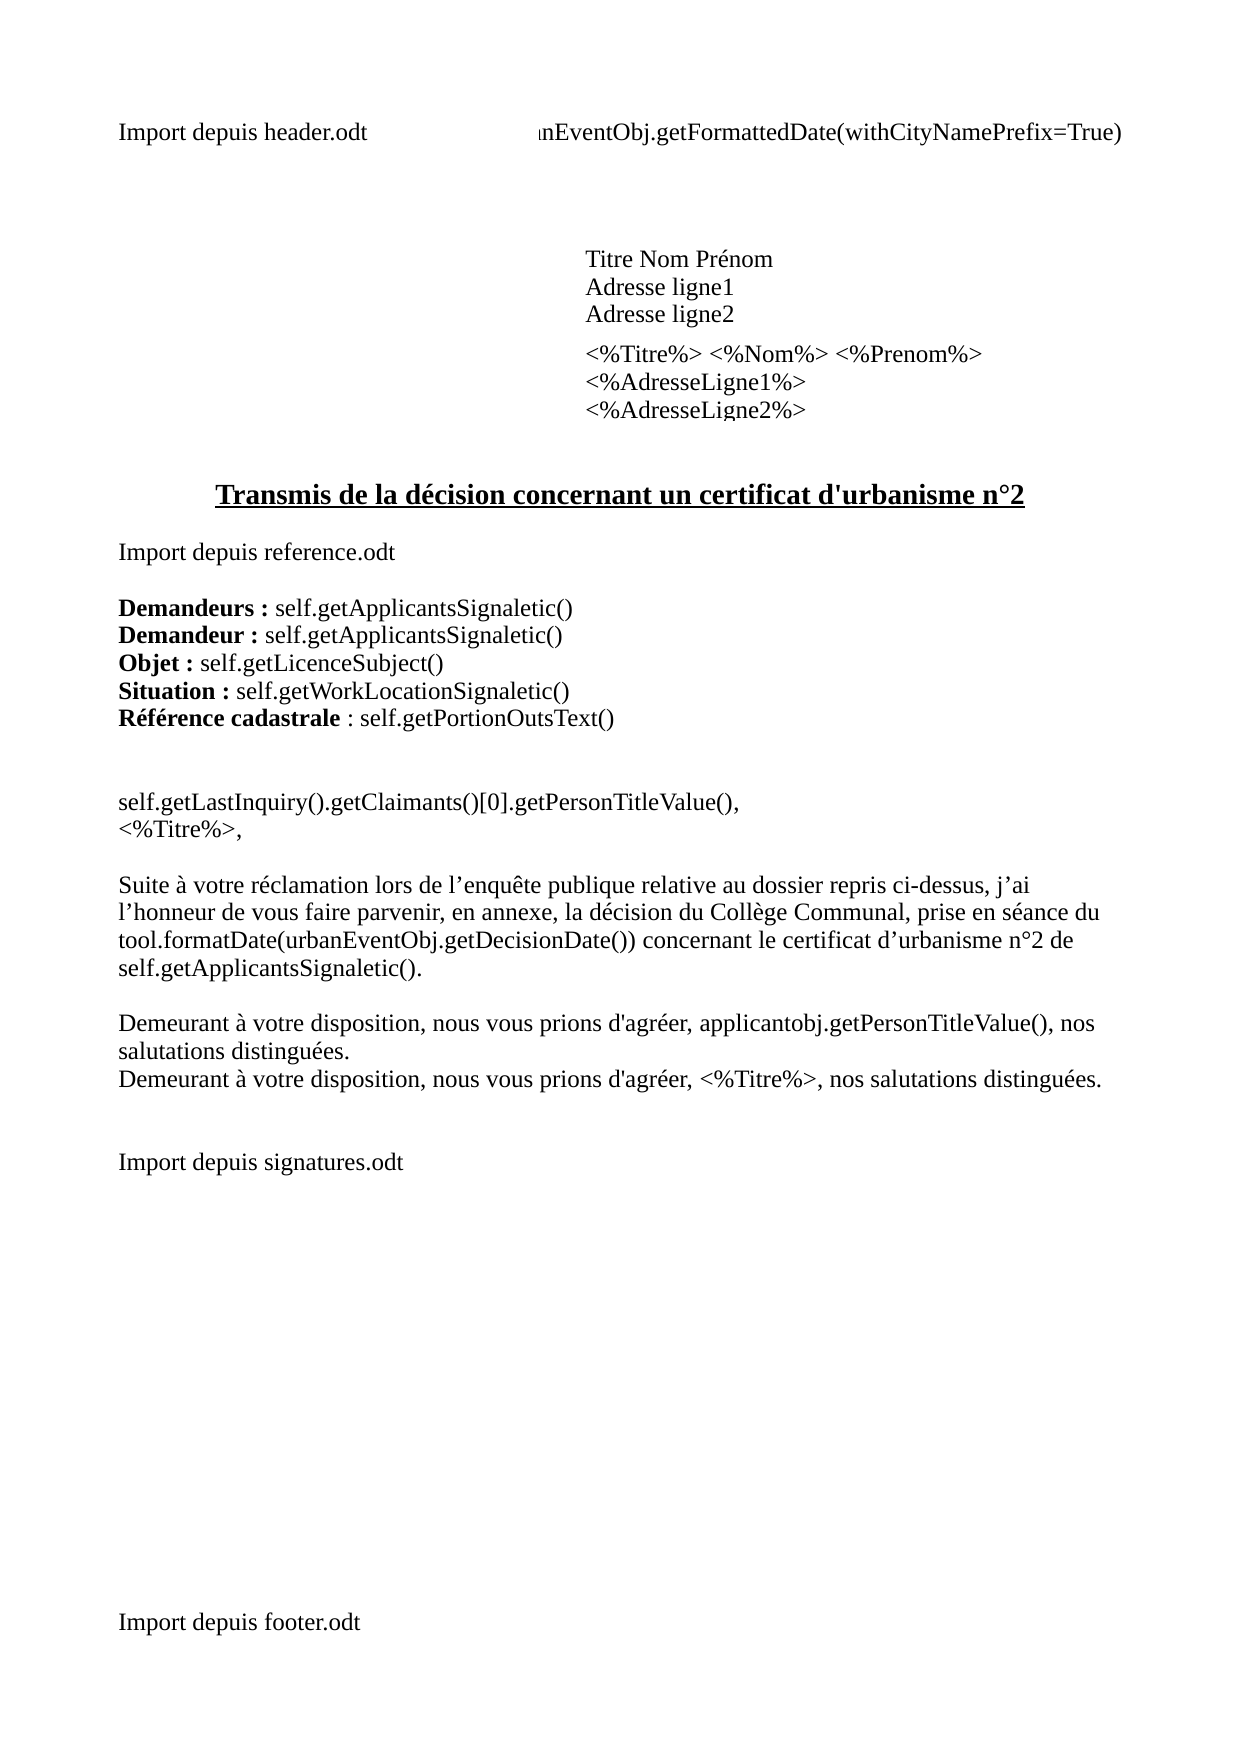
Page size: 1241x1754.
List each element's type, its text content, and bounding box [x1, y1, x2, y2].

text Suite à votre réclamation lors de l’enquête publique relative au dossier repris ci-dessus, j’ai l’honneur de vous faire parvenir, en annexe, la décision du Collège Communal, prise en séance du tool.formatDate(urbanEventObj.getDecisionDate()) concernant le certificat d’urbanisme n°2 de self.getApplicantsSignaletic(). [118, 871, 1122, 982]
text Import depuis reference.odt [118, 538, 1122, 566]
text urbanEventObj.getFormattedDate(withCityNamePrefix=True) [118, 118, 1122, 427]
text Demandeurs : self.getApplicantsSignaletic() [118, 594, 1122, 621]
text <%Titre%> <%Nom%> <%Prenom%> <%AdresseLigne1%> <%AdresseLigne2%> [585, 341, 1108, 421]
text Import depuis signatures.odt [118, 1148, 1122, 1176]
text Référence cadastrale : self.getPortionOutsText() [118, 704, 1122, 732]
title Transmis de la décision concernant un certificat d'urbanisme n°2 [118, 478, 1122, 511]
text self.getLastInquiry().getClaimants()[0].getPersonTitleValue(), [118, 788, 1122, 815]
text Demeurant à votre disposition, nous vous prions d'agréer, <%Titre%>, nos salutations distinguées. [118, 1065, 1122, 1092]
text <%Titre%>, [118, 815, 1122, 843]
text Demeurant à votre disposition, nous vous prions d'agréer, applicantobj.getPersonTitleValue(), nos salutations distinguées. [118, 1009, 1122, 1065]
text Titre Nom Prénom Adresse ligne1 Adresse ligne2 [585, 245, 1108, 328]
text Import depuis header.odt [118, 118, 539, 146]
text Objet : self.getLicenceSubject() [118, 649, 1122, 677]
text Demandeur : self.getApplicantsSignaletic() [118, 621, 1122, 649]
text Situation : self.getWorkLocationSignaletic() [118, 677, 1122, 704]
